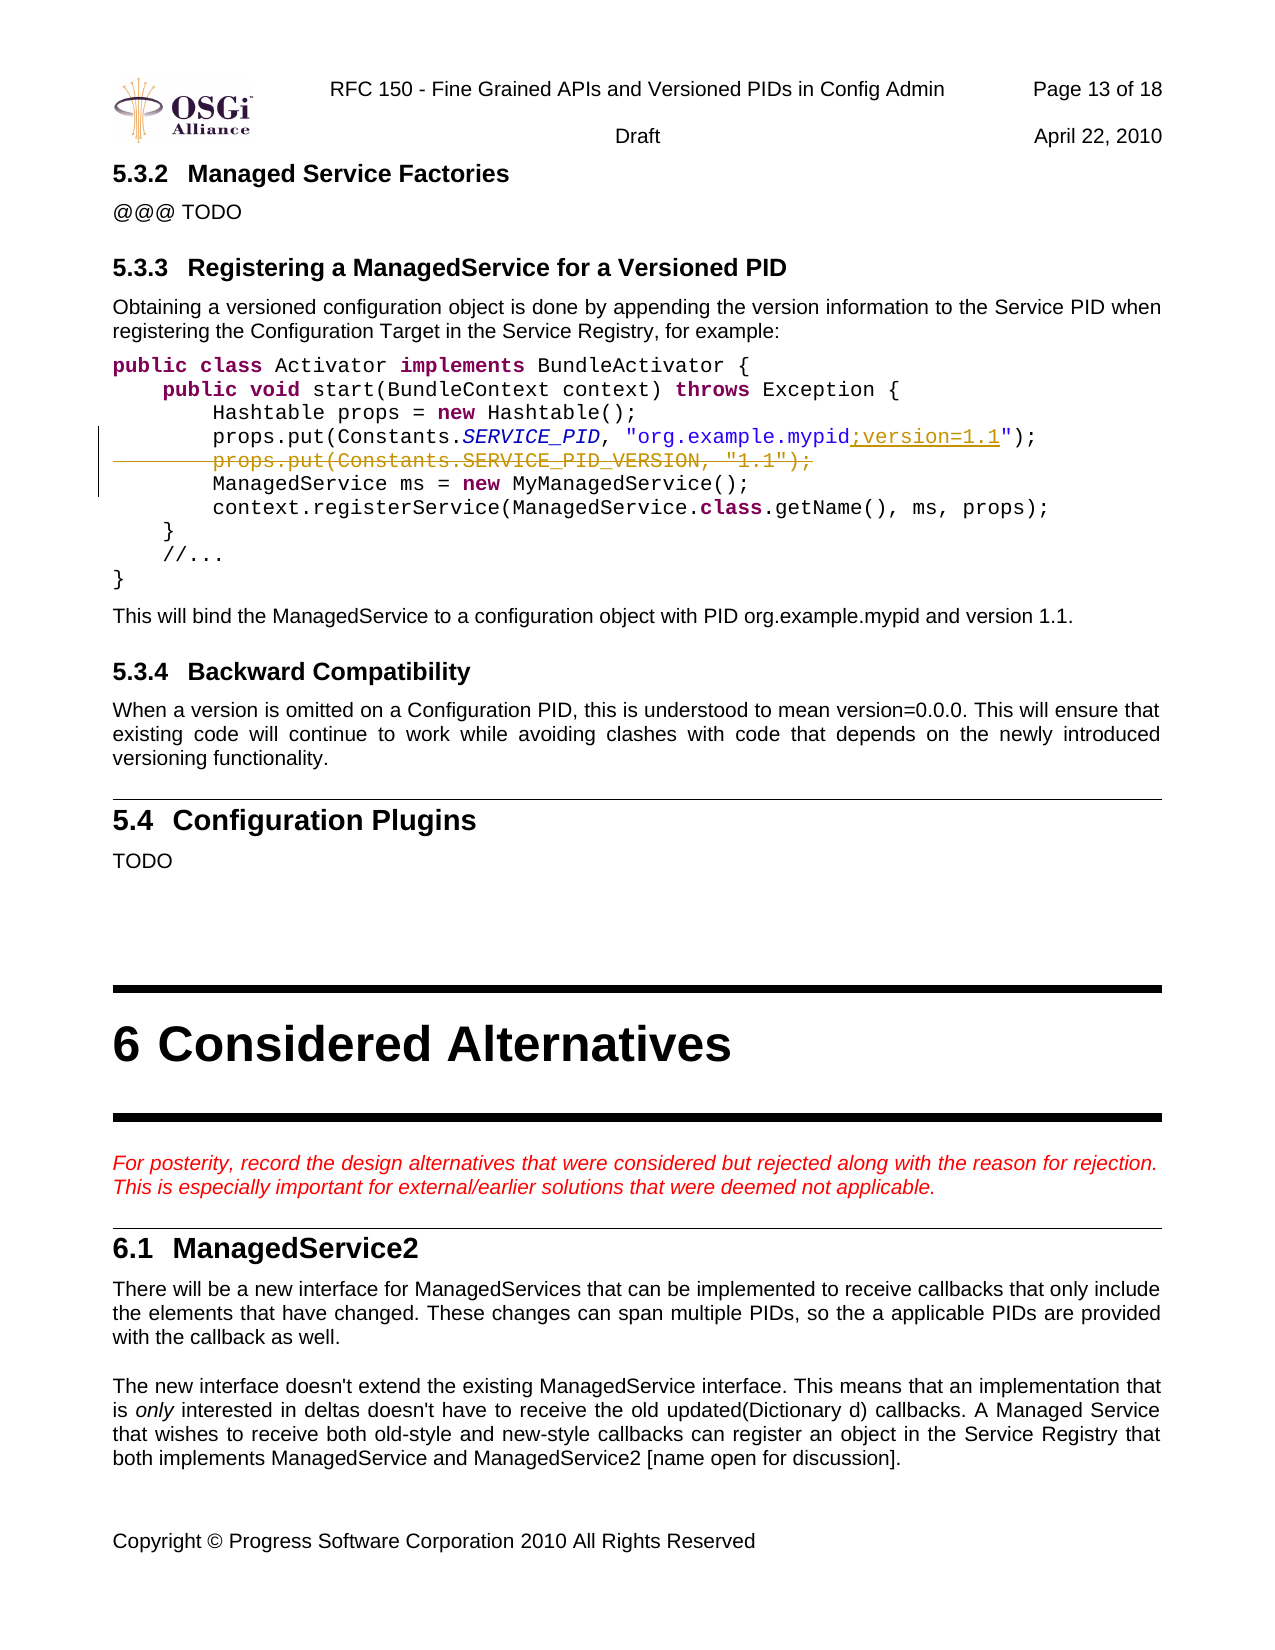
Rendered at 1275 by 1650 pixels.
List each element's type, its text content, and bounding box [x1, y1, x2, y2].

subtitle Configuration Plugins [112, 800, 1162, 836]
text } [112, 521, 1162, 544]
subtitle Backward Compatibility [112, 657, 1162, 686]
subtitle Considered Alternatives [112, 986, 1162, 1122]
text @@@ TODO [112, 200, 1162, 224]
text TODO [112, 848, 1162, 872]
text //... [112, 544, 1162, 568]
text The new interface doesn't extend the existing ManagedService interface. This means that an implementation that is only interested in deltas doesn't have to receive the old updated(Dictionary d) callbacks. A Managed Service that wishes to receive both old-style and new-style callbacks can register an object in the Service Registry that both implements ManagedService and ManagedService2 [name open for discussion]. [112, 1374, 1162, 1470]
text For posterity, record the design alternatives that were considered but rejected along with the reason for rejection. This is especially important for external/earlier solutions that were deemed not applicable. [112, 1151, 1162, 1199]
text When a version is omitted on a Configuration PID, this is understood to mean version=0.0.0. This will ensure that existing code will continue to work while avoiding clashes with code that depends on the newly introduced versioning functionality. [112, 698, 1162, 770]
text This will bind the ManagedService to a configuration object with PID org.example.mypid and version 1.1. [112, 604, 1162, 628]
text public void start(BundleContext context) throws Exception { [112, 379, 1162, 402]
text } [112, 568, 1162, 591]
picture [114, 78, 254, 143]
text props.put(Constants.SERVICE_PID, "org.example.mypid;version=1.1"); [112, 426, 1162, 449]
text Hashtable props = new Hashtable(); [112, 402, 1162, 426]
text context.registerService(ManagedService.class.getName(), ms, props); [112, 497, 1162, 521]
text ManagedService ms = new MyManagedService(); [112, 449, 1162, 473]
subtitle Managed Service Factories [112, 159, 1162, 188]
text Obtaining a versioned configuration object is done by appending the version information to the Service PID when registering the Configuration Target in the Service Registry, for example: [112, 294, 1162, 342]
subtitle Registering a ManagedService for a Versioned PID [112, 253, 1162, 282]
text public class Activator implements BundleActivator { [112, 355, 1162, 379]
subtitle ManagedService2 [112, 1229, 1162, 1264]
text There will be a new interface for ManagedServices that can be implemented to receive callbacks that only include the elements that have changed. These changes can span multiple PIDs, so the a applicable PIDs are provided with the callback as well. [112, 1277, 1162, 1349]
